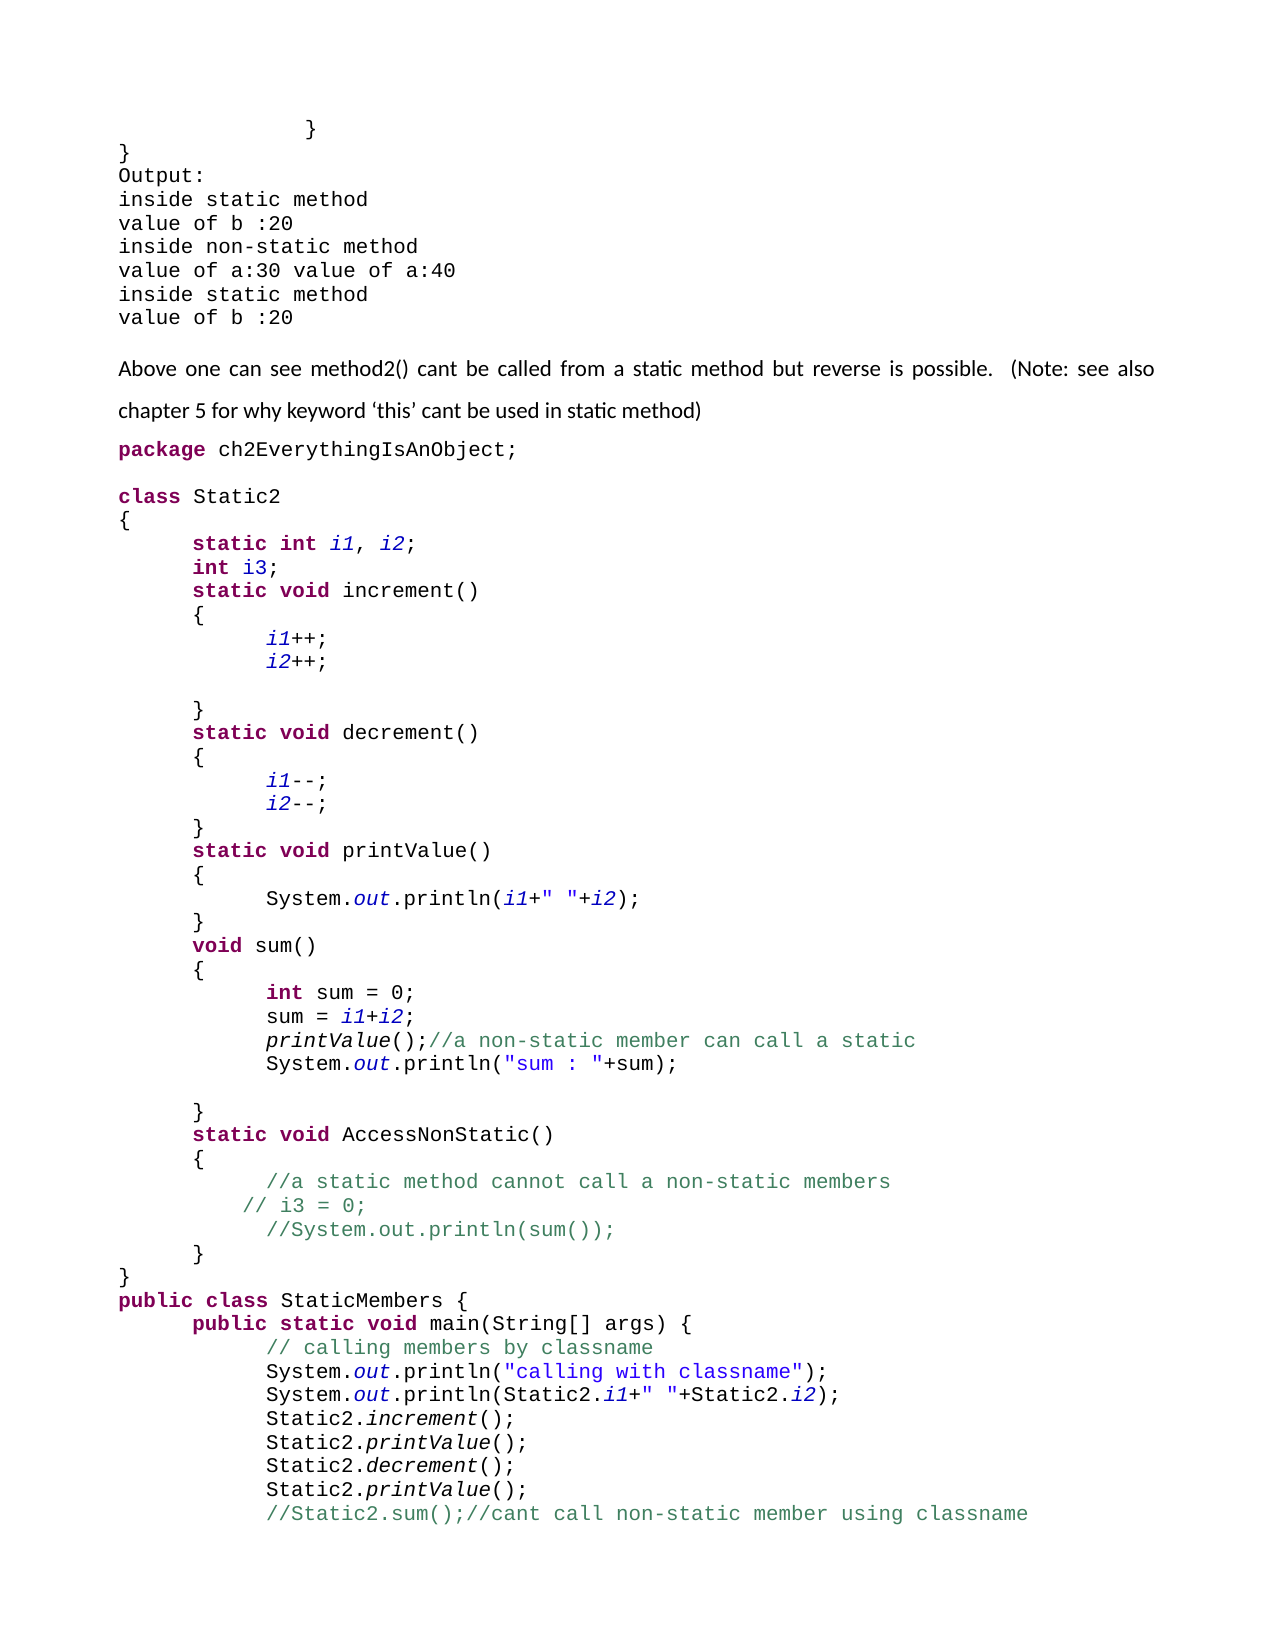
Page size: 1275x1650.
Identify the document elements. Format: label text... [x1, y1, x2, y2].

text Static2.printValue(); [118, 1479, 1157, 1503]
text System.out.println(i1+" "+i2); [118, 888, 1157, 911]
text i2--; [118, 793, 1157, 817]
text { [118, 509, 1157, 533]
text value of b :20 [118, 213, 1157, 236]
text //a static method cannot call a non-static members [118, 1172, 1157, 1195]
text value of a:30 value of a:40 [118, 260, 1157, 284]
text int i3; [118, 557, 1157, 580]
text static int i1, i2; [118, 533, 1157, 557]
text } [118, 911, 1157, 935]
text Output: [118, 165, 1157, 189]
text } [118, 142, 1157, 165]
text } [118, 817, 1157, 841]
text //Static2.sum();//cant call non-static member using classname [118, 1503, 1157, 1526]
text package ch2EverythingIsAnObject; [118, 438, 1157, 462]
text { [118, 1148, 1157, 1172]
text inside static method [118, 284, 1157, 307]
text Static2.printValue(); [118, 1432, 1157, 1455]
text i1--; [118, 769, 1157, 793]
text printValue();//a non-static member can call a static [118, 1030, 1157, 1053]
text { [118, 746, 1157, 769]
text int sum = 0; [118, 982, 1157, 1006]
text System.out.println("sum : "+sum); [118, 1053, 1157, 1077]
text System.out.println("calling with classname"); [118, 1361, 1157, 1384]
text inside static method [118, 189, 1157, 213]
text Static2.increment(); [118, 1408, 1157, 1432]
text // i3 = 0; [118, 1195, 1157, 1219]
text Static2.decrement(); [118, 1455, 1157, 1479]
text Above one can see method2() cant be called from a static method but reverse is possible. (Note: see also chapter 5 for why keyword ‘this’ cant be used in static method) [118, 354, 1157, 424]
text { [118, 604, 1157, 628]
text { [118, 864, 1157, 888]
text public class StaticMembers { [118, 1290, 1157, 1313]
text public static void main(String[] args) { [118, 1313, 1157, 1337]
text static void AccessNonStatic() [118, 1124, 1157, 1148]
text //System.out.println(sum()); [118, 1219, 1157, 1242]
text } [231, 118, 1157, 142]
text inside non-static method [118, 236, 1157, 260]
text i2++; [118, 651, 1157, 675]
text static void decrement() [118, 722, 1157, 746]
text } [118, 1266, 1157, 1290]
text class Static2 [118, 486, 1157, 509]
text // calling members by classname [118, 1337, 1157, 1361]
text i1++; [118, 628, 1157, 651]
text sum = i1+i2; [118, 1006, 1157, 1030]
text } [118, 1101, 1157, 1124]
text value of b :20 [118, 307, 1157, 331]
text } [118, 699, 1157, 722]
text void sum() [118, 935, 1157, 959]
text static void increment() [118, 580, 1157, 604]
text } [118, 1242, 1157, 1266]
text System.out.println(Static2.i1+" "+Static2.i2); [118, 1384, 1157, 1408]
text { [118, 959, 1157, 982]
text static void printValue() [118, 841, 1157, 864]
